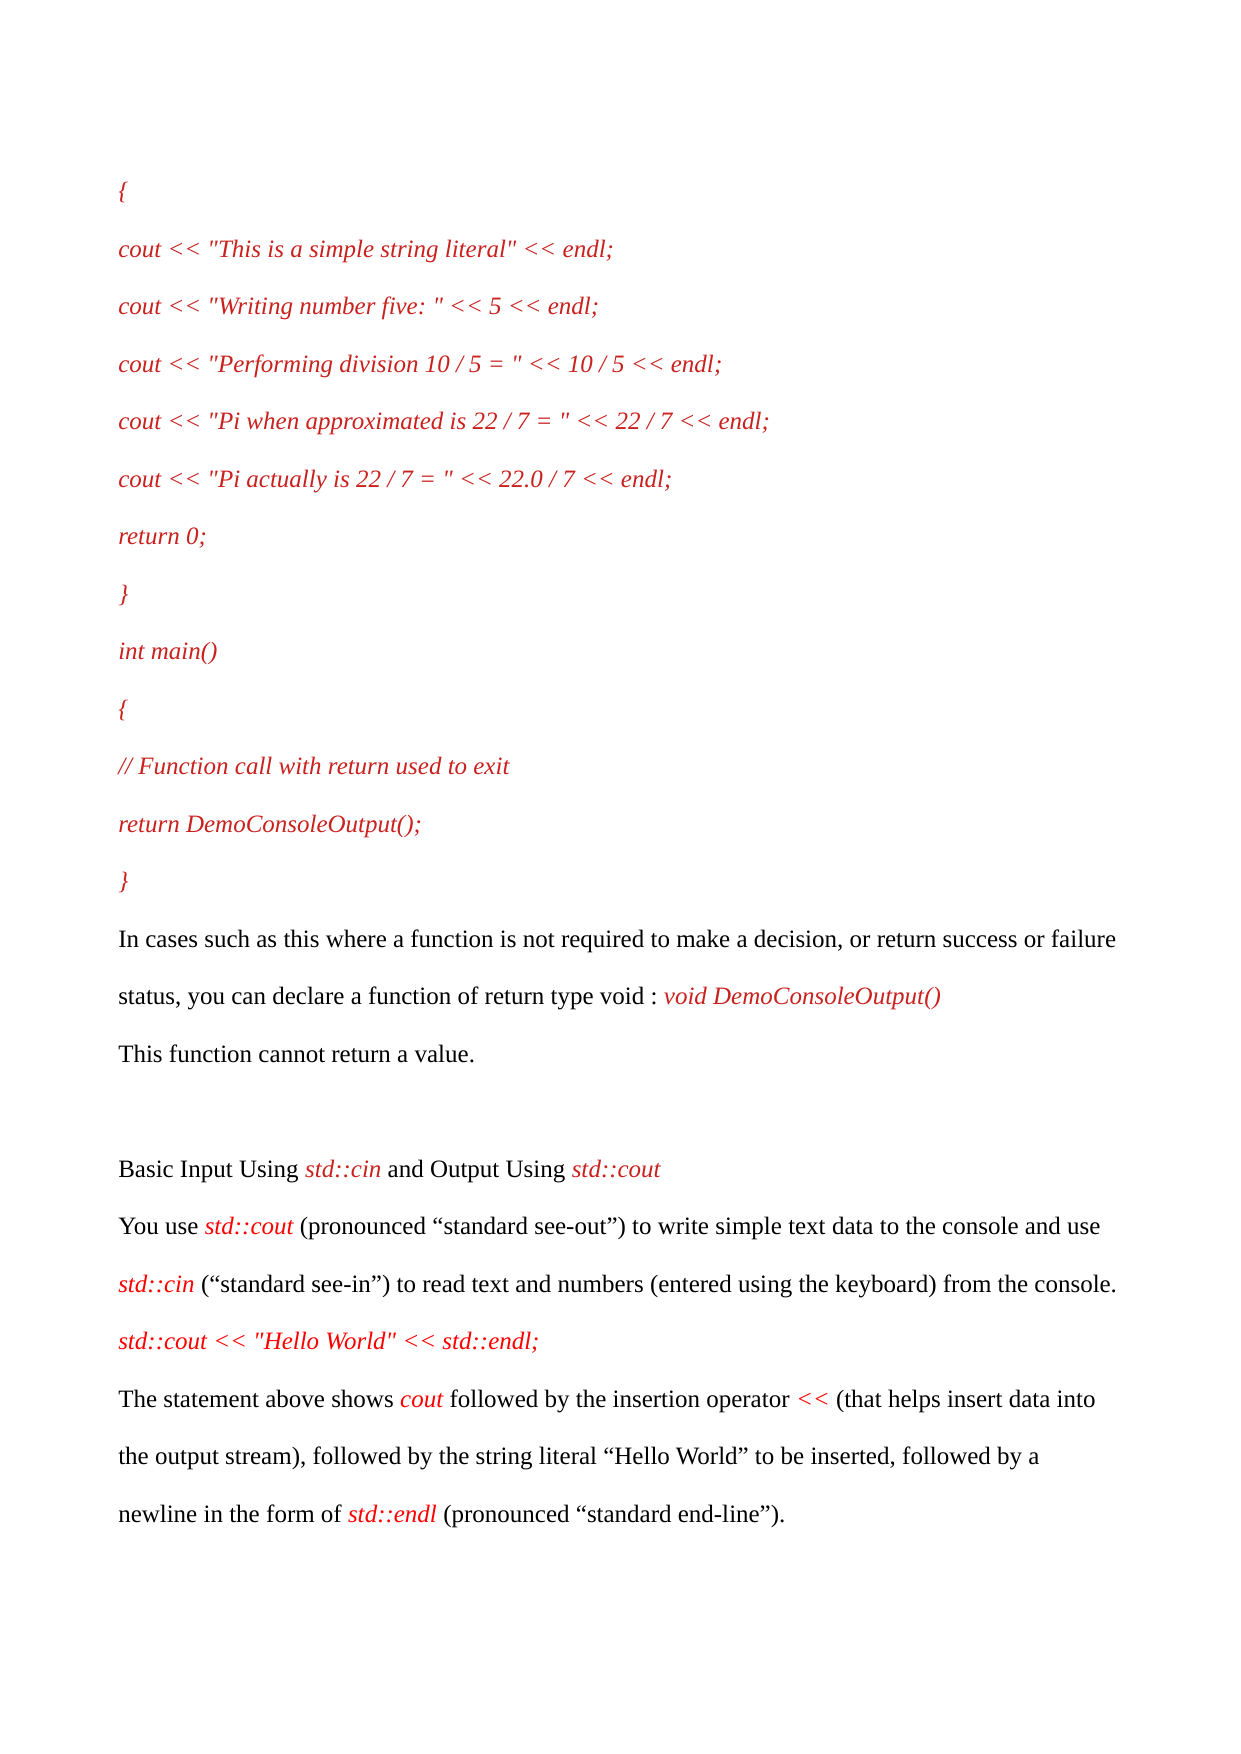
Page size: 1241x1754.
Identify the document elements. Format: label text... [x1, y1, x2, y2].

text cout << "Performing division 10 / 5 = " << 10 / 5 << endl; [118, 349, 1122, 378]
text return 0; [118, 521, 1122, 550]
text // Function call with return used to exit [118, 751, 1122, 780]
text cout << "Pi when approximated is 22 / 7 = " << 22 / 7 << endl; [118, 406, 1122, 435]
text cout << "This is a simple string literal" << endl; [118, 234, 1122, 263]
text In cases such as this where a function is not required to make a decision, or return success or failure status, you can declare a function of return type void : void DemoConsoleOutput() [118, 924, 1122, 1010]
text cout << "Pi actually is 22 / 7 = " << 22.0 / 7 << endl; [118, 464, 1122, 493]
text Basic Input Using std::cin and Output Using std::cout [118, 1154, 1122, 1183]
text return DemoConsoleOutput(); [118, 809, 1122, 838]
text You use std::cout (pronounced “standard see-out”) to write simple text data to the console and use std::cin (“standard see-in”) to read text and numbers (entered using the keyboard) from the console. [118, 1211, 1122, 1298]
text std::cout << "Hello World" << std::endl; [118, 1326, 1122, 1355]
text cout << "Writing number five: " << 5 << endl; [118, 291, 1122, 320]
text This function cannot return a value. [118, 1039, 1122, 1068]
text The statement above shows cout followed by the insertion operator << (that helps insert data into the output stream), followed by the string literal “Hello World” to be inserted, followed by a newline in the form of std::endl (pronounced “standard end-line”). [118, 1384, 1122, 1528]
text { [118, 176, 1122, 205]
text int main() [118, 636, 1122, 665]
text { [118, 694, 1122, 723]
text } [118, 579, 1122, 608]
text } [118, 866, 1122, 895]
